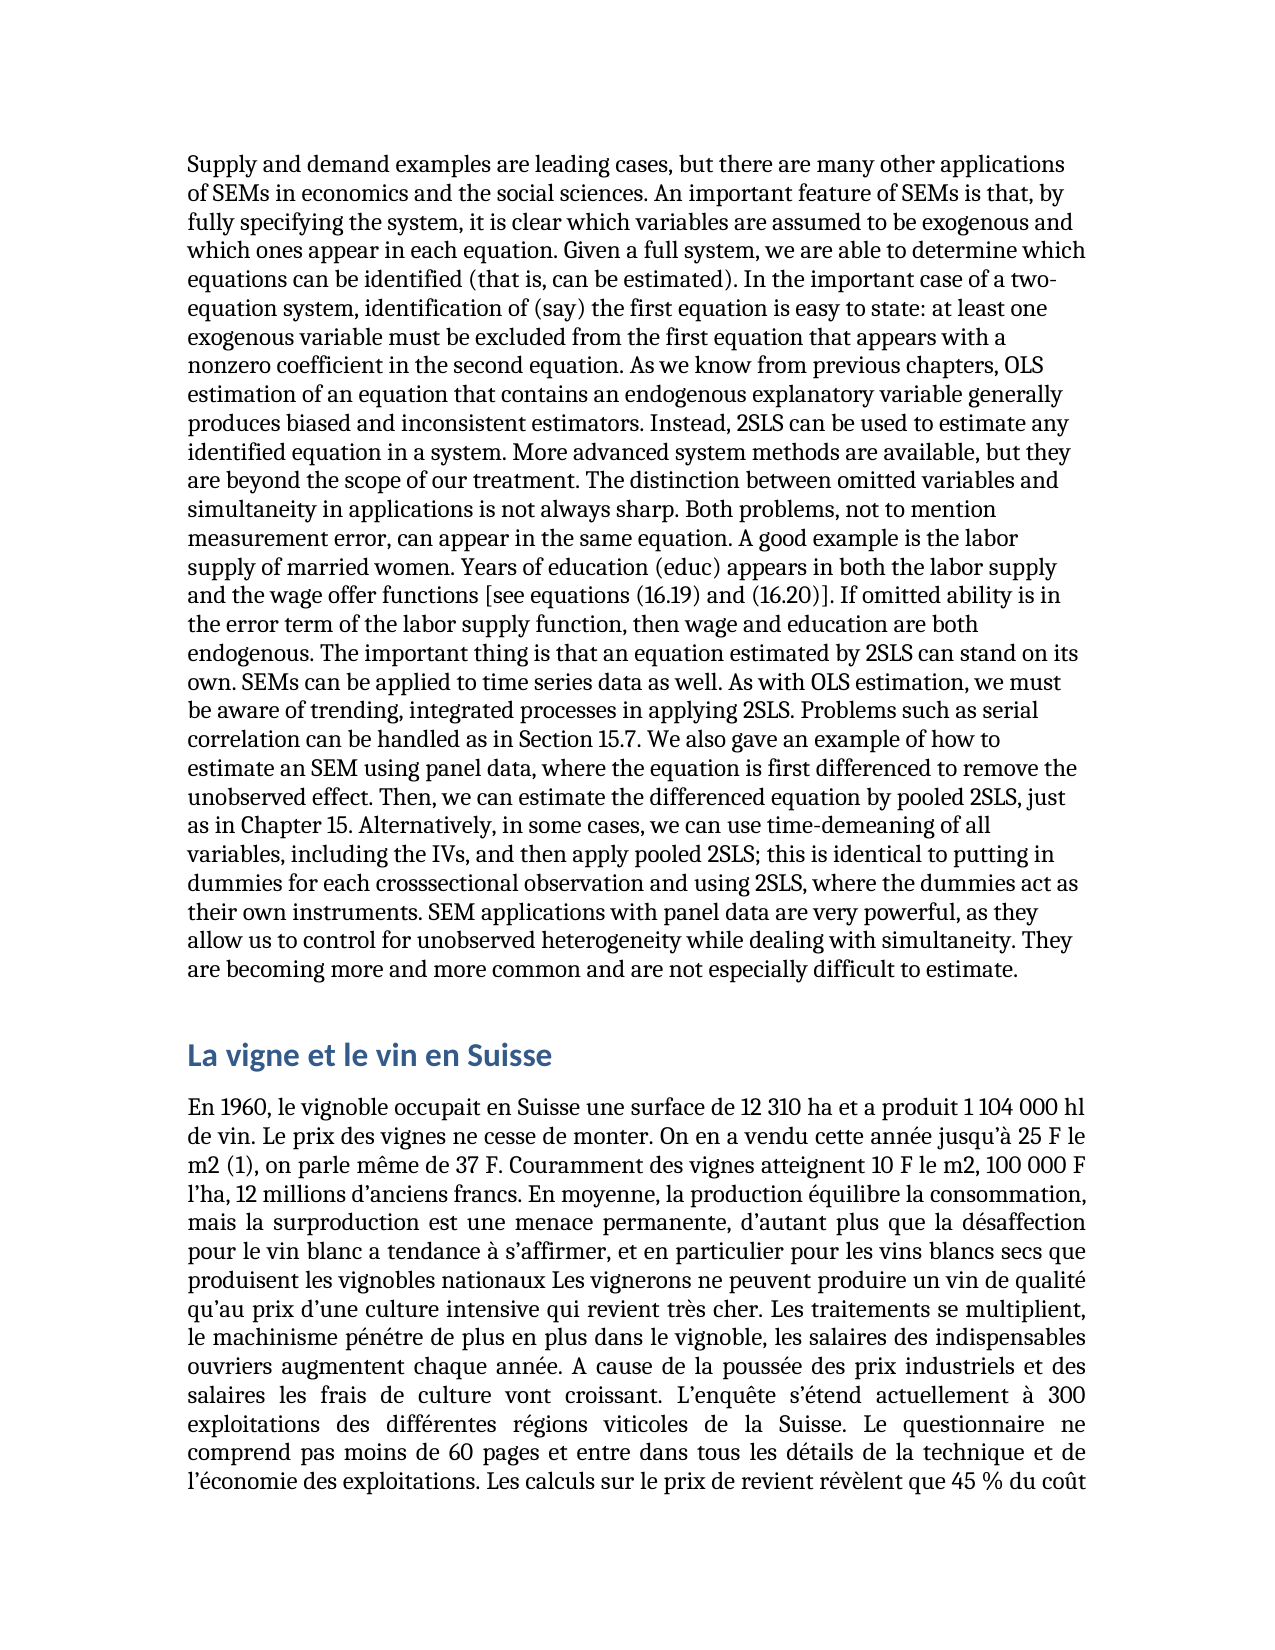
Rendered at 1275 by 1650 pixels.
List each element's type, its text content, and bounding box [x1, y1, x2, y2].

subtitle La vigne et le vin en Suisse [187, 1034, 1087, 1074]
text En 1960, le vignoble occupait en Suisse une surface de 12 310 ha et a produit 1 104 000 hl de vin. Le prix des vignes ne cesse de monter. On en a vendu cette année jusqu’à 25 F le m2 (1), on parle même de 37 F. Couramment des vignes atteignent 10 F le m2, 100 000 F l’ha, 12 millions d’anciens francs. En moyenne, la production équilibre la consommation, mais la surproduction est une menace permanente, d’autant plus que la désaffection pour le vin blanc a tendance à s’affirmer, et en particulier pour les vins blancs secs que produisent les vignobles nationaux Les vignerons ne peuvent produire un vin de qualité qu’au prix d’une culture intensive qui revient très cher. Les traitements se multiplient, le machinisme pénétre de plus en plus dans le vignoble, les salaires des indispensables ouvriers augmentent chaque année. A cause de la poussée des prix industriels et des salaires les frais de culture vont croissant. L’enquête s’étend actuellement à 300 exploitations des différentes régions viticoles de la Suisse. Le questionnaire ne comprend pas moins de 60 pages et entre dans tous les détails de la technique et de l’économie des exploitations. Les calculs sur le prix de revient révèlent que 45 % du coût [187, 1093, 1087, 1496]
text Supply and demand examples are leading cases, but there are many other applications of SEMs in economics and the social sciences. An important feature of SEMs is that, by fully specifying the system, it is clear which variables are assumed to be exogenous and which ones appear in each equation. Given a full system, we are able to determine which equations can be identified (that is, can be estimated). In the important case of a two-equation system, identification of (say) the first equation is easy to state: at least one exogenous variable must be excluded from the first equation that appears with a nonzero coefficient in the second equation. As we know from previous chapters, OLS estimation of an equation that contains an endogenous explanatory variable generally produces biased and inconsistent estimators. Instead, 2SLS can be used to estimate any identified equation in a system. More advanced system methods are available, but they are beyond the scope of our treatment. The distinction between omitted variables and simultaneity in applications is not always sharp. Both problems, not to mention measurement error, can appear in the same equation. A good example is the labor supply of married women. Years of education (educ) appears in both the labor supply and the wage offer functions [see equations (16.19) and (16.20)]. If omitted ability is in the error term of the labor supply function, then wage and education are both endogenous. The important thing is that an equation estimated by 2SLS can stand on its own. SEMs can be applied to time series data as well. As with OLS estimation, we must be aware of trending, integrated processes in applying 2SLS. Problems such as serial correlation can be handled as in Section 15.7. We also gave an example of how to estimate an SEM using panel data, where the equation is first differenced to remove the unobserved effect. Then, we can estimate the differenced equation by pooled 2SLS, just as in Chapter 15. Alternatively, in some cases, we can use time-demeaning of all variables, including the IVs, and then apply pooled 2SLS; this is identical to putting in dummies for each crosssectional observation and using 2SLS, where the dummies act as their own instruments. SEM applications with panel data are very powerful, as they allow us to control for unobserved heterogeneity while dealing with simultaneity. They are becoming more and more common and are not especially difficult to estimate. [187, 150, 1087, 984]
